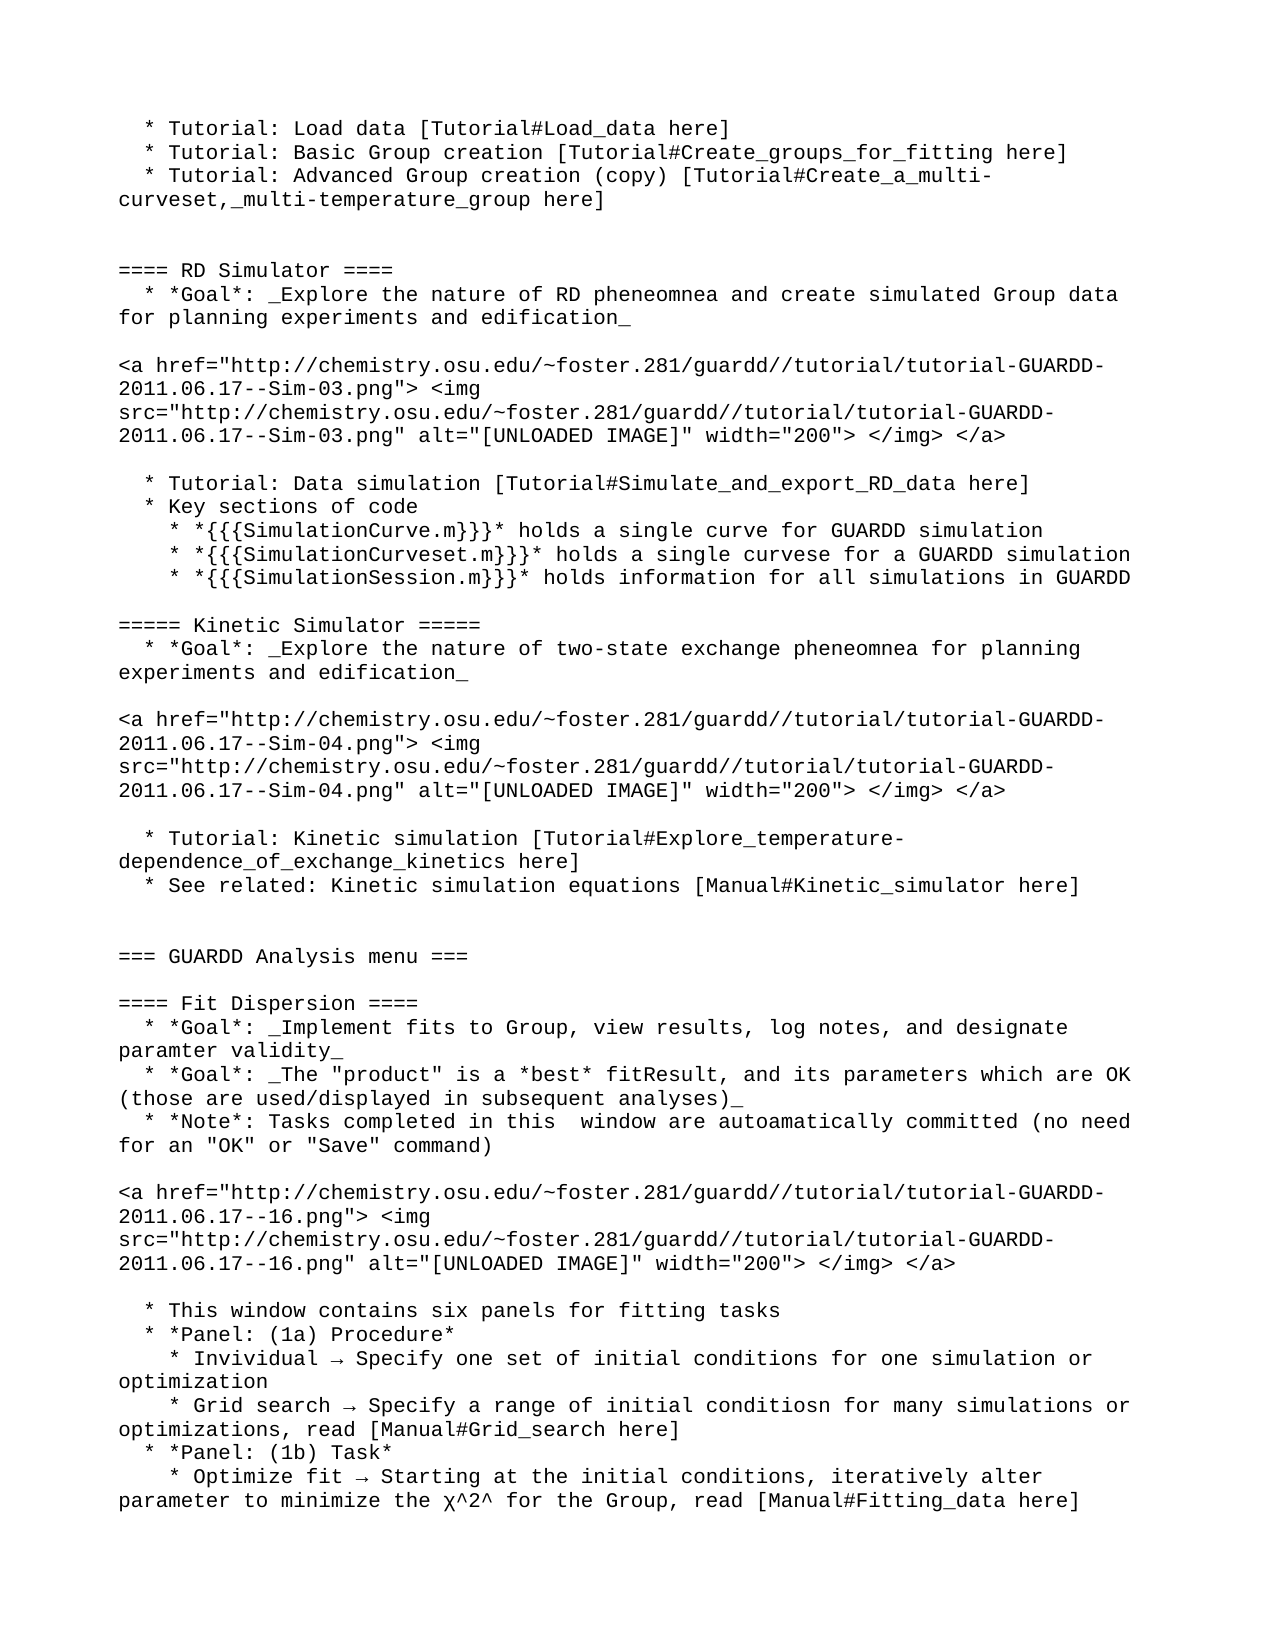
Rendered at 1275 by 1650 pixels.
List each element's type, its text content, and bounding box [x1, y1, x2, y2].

text * Tutorial: Data simulation [Tutorial#Simulate_and_export_RD_data here] [118, 473, 1157, 496]
text * *{{{SimulationCurveset.m}}}* holds a single curvese for a GUARDD simulation [118, 544, 1157, 567]
text * *{{{SimulationCurve.m}}}* holds a single curve for GUARDD simulation [118, 520, 1157, 544]
text * *Panel: (1a) Procedure* [118, 1324, 1157, 1348]
text ==== RD Simulator ==== [118, 260, 1157, 284]
text * *Goal*: _Explore the nature of two-state exchange pheneomnea for planning experiments and edification_ [118, 638, 1157, 686]
text * Key sections of code [118, 496, 1157, 520]
text ===== Kinetic Simulator ===== [118, 615, 1157, 638]
text * *Goal*: _The "product" is a *best* fitResult, and its parameters which are OK (those are used/displayed in subsequent analyses)_ [118, 1064, 1157, 1111]
text * Tutorial: Load data [Tutorial#Load_data here] [118, 118, 1157, 142]
text <a href="http://chemistry.osu.edu/~foster.281/guardd//tutorial/tutorial-GUARDD-2011.06.17--16.png"> <img src="http://chemistry.osu.edu/~foster.281/guardd//tutorial/tutorial-GUARDD-2011.06.17--16.png" alt="[UNLOADED IMAGE]" width="200"> </img> </a> [118, 1182, 1157, 1277]
text ==== Fit Dispersion ==== [118, 993, 1157, 1017]
text <a href="http://chemistry.osu.edu/~foster.281/guardd//tutorial/tutorial-GUARDD-2011.06.17--Sim-03.png"> <img src="http://chemistry.osu.edu/~foster.281/guardd//tutorial/tutorial-GUARDD-2011.06.17--Sim-03.png" alt="[UNLOADED IMAGE]" width="200"> </img> </a> [118, 354, 1157, 449]
text <a href="http://chemistry.osu.edu/~foster.281/guardd//tutorial/tutorial-GUARDD-2011.06.17--Sim-04.png"> <img src="http://chemistry.osu.edu/~foster.281/guardd//tutorial/tutorial-GUARDD-2011.06.17--Sim-04.png" alt="[UNLOADED IMAGE]" width="200"> </img> </a> [118, 709, 1157, 804]
text * *Panel: (1b) Task* [118, 1442, 1157, 1466]
text * Optimize fit → Starting at the initial conditions, iteratively alter parameter to minimize the χ^2^ for the Group, read [Manual#Fitting_data here] [118, 1466, 1157, 1513]
text * *Goal*: _Implement fits to Group, view results, log notes, and designate paramter validity_ [118, 1017, 1157, 1064]
text * *Note*: Tasks completed in this window are autoamatically committed (no need for an "OK" or "Save" command) [118, 1111, 1157, 1158]
text * See related: Kinetic simulation equations [Manual#Kinetic_simulator here] [118, 875, 1157, 898]
text * Invividual → Specify one set of initial conditions for one simulation or optimization [118, 1348, 1157, 1395]
text === GUARDD Analysis menu === [118, 946, 1157, 969]
text * Tutorial: Basic Group creation [Tutorial#Create_groups_for_fitting here] [118, 142, 1157, 165]
text * Tutorial: Advanced Group creation (copy) [Tutorial#Create_a_multi-curveset,_multi-temperature_group here] [118, 165, 1157, 213]
text * Grid search → Specify a range of initial conditiosn for many simulations or optimizations, read [Manual#Grid_search here] [118, 1395, 1157, 1442]
text * *{{{SimulationSession.m}}}* holds information for all simulations in GUARDD [118, 567, 1157, 591]
text * *Goal*: _Explore the nature of RD pheneomnea and create simulated Group data for planning experiments and edification_ [118, 284, 1157, 331]
text * Tutorial: Kinetic simulation [Tutorial#Explore_temperature-dependence_of_exchange_kinetics here] [118, 827, 1157, 875]
text * This window contains six panels for fitting tasks [118, 1300, 1157, 1324]
